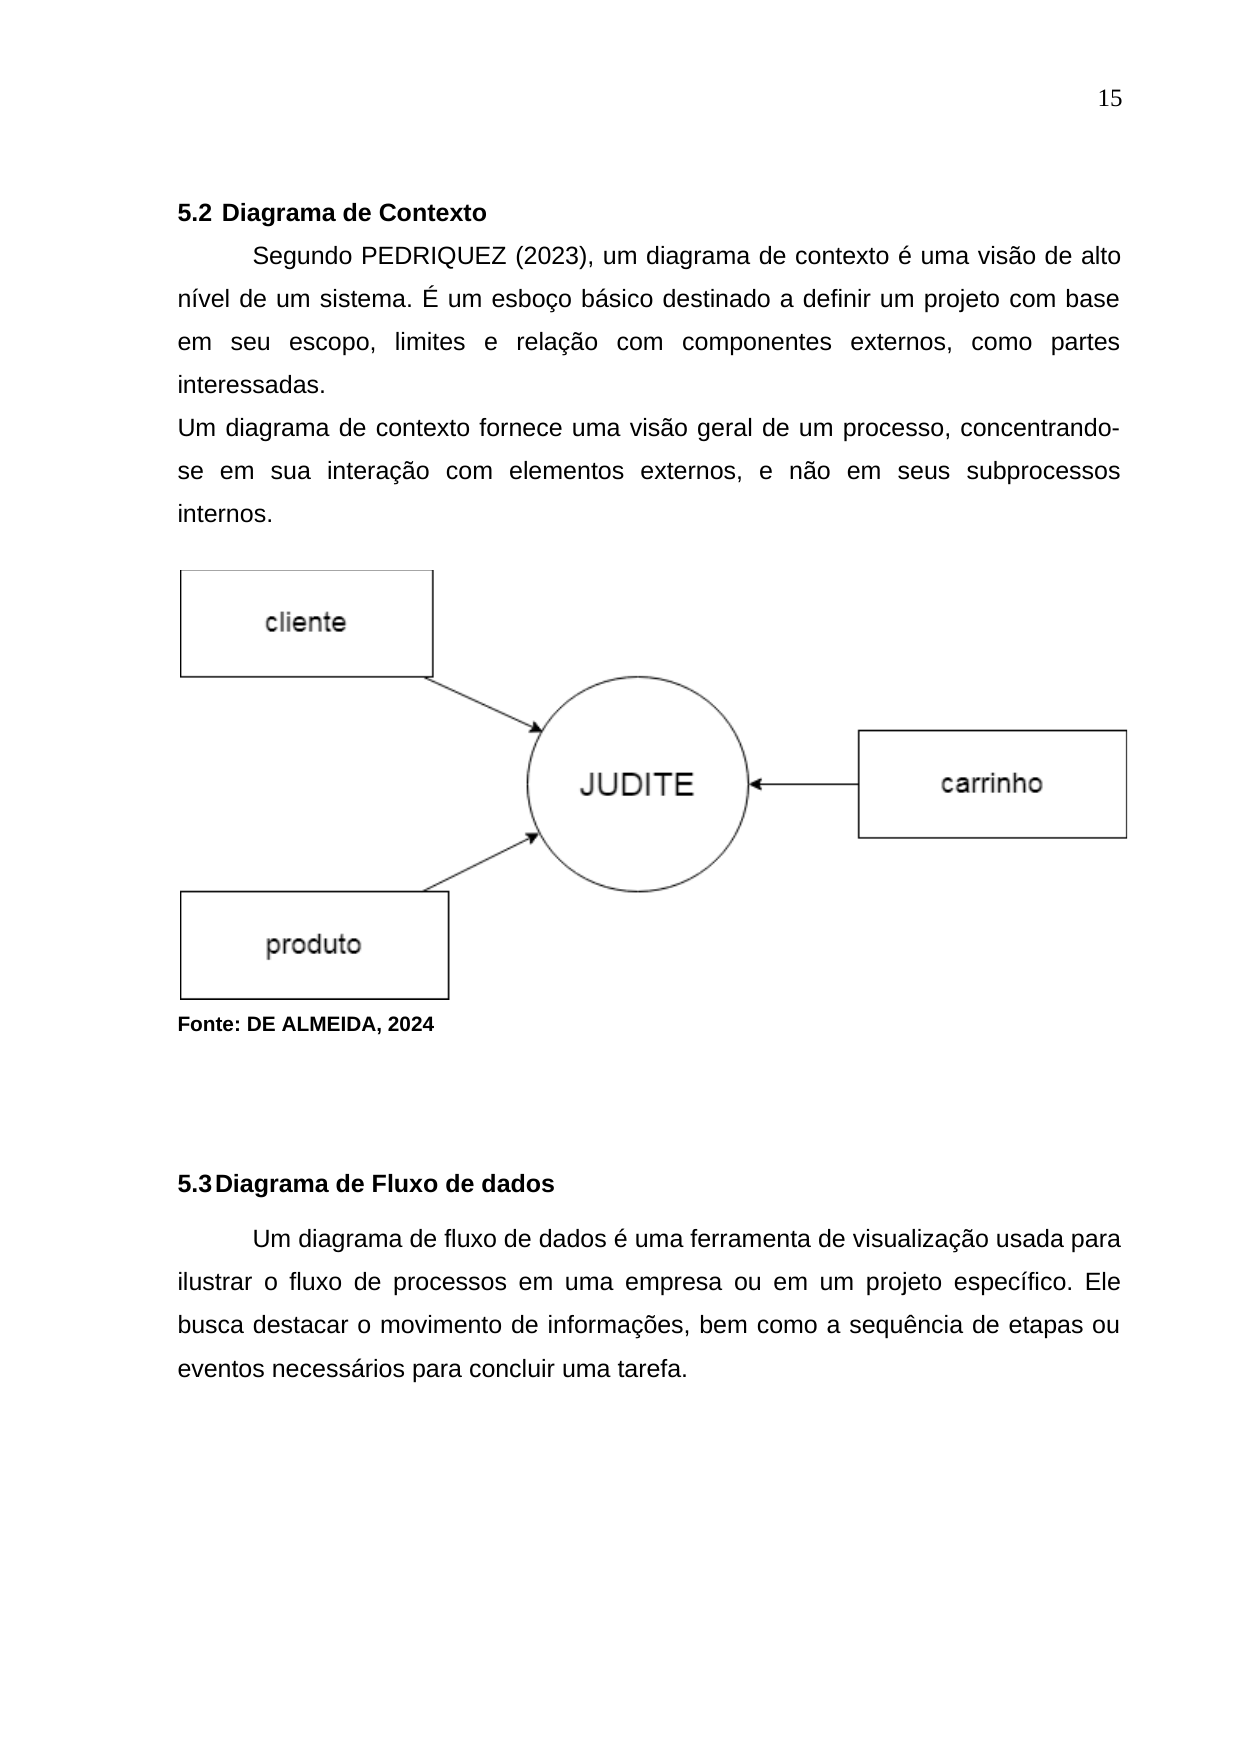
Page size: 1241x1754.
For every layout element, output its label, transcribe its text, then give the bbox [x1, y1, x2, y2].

subtitle Diagrama de Contexto [177, 198, 1122, 226]
text Um diagrama de fluxo de dados é uma ferramenta de visualização usada para ilustrar o fluxo de processos em uma empresa ou em um projeto específico. Ele busca destacar o movimento de informações, bem como a sequência de etapas ou eventos necessários para concluir uma tarefa. [177, 1224, 1122, 1382]
subtitle Diagrama de Fluxo de dados [177, 1168, 1122, 1197]
text Fonte: DE ALMEIDA, 2024 [177, 643, 1122, 1036]
text Segundo PEDRIQUEZ (2023), um diagrama de contexto é uma visão de alto nível de um sistema. É um esboço básico destinado a definir um projeto com base em seu escopo, limites e relação com componentes externos, como partes interessadas. [177, 241, 1122, 399]
text Um diagrama de contexto fornece uma visão geral de um processo, concentrando-se em sua interação com elementos externos, e não em seus subprocessos internos. [177, 413, 1122, 528]
picture [180, 570, 1128, 1000]
